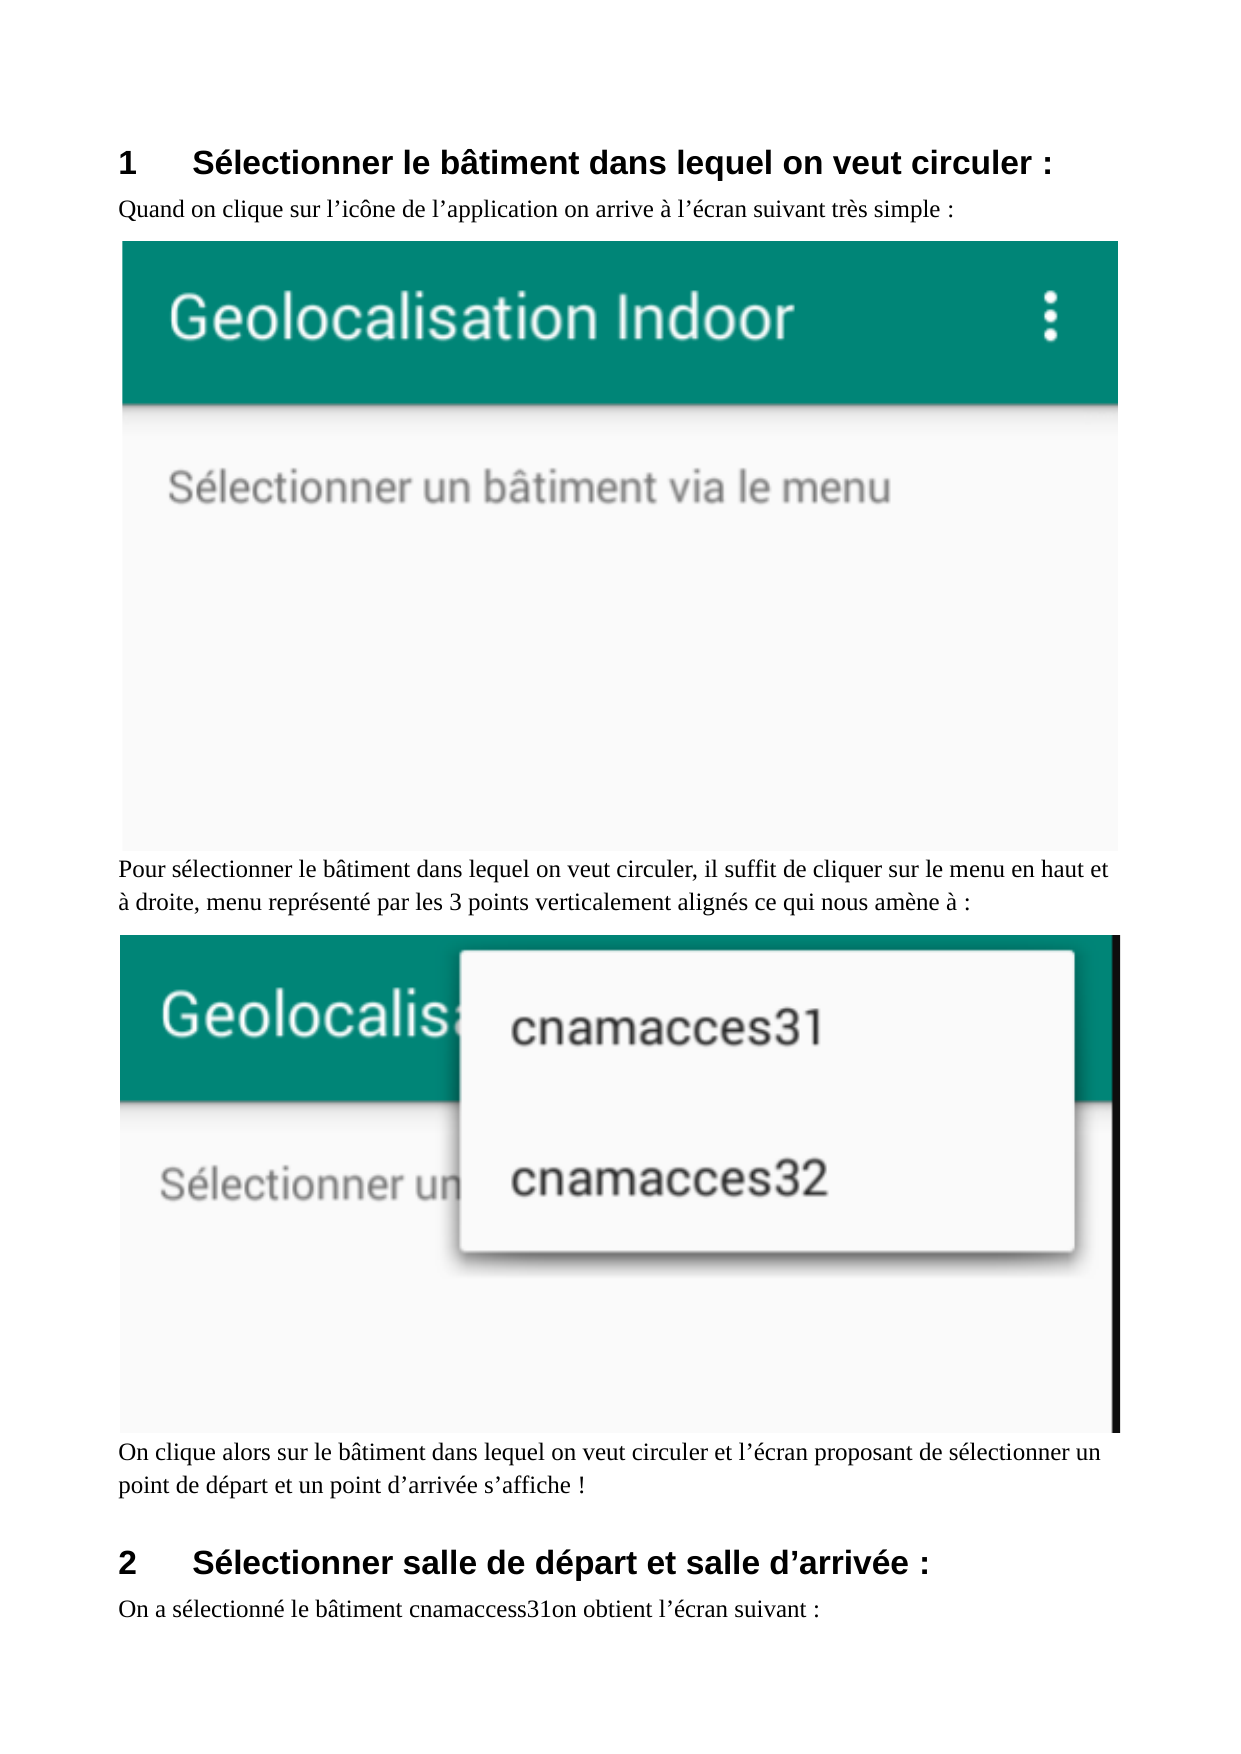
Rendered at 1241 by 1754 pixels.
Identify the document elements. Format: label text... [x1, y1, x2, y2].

subtitle Sélectionner le bâtiment dans lequel on veut circuler : [118, 143, 1122, 182]
subtitle Sélectionner salle de départ et salle d’arrivée : [118, 1543, 1122, 1581]
text Pour sélectionner le bâtiment dans lequel on veut circuler, il suffit de cliquer sur le menu en haut et à droite, menu représenté par les 3 points verticalement alignés ce qui nous amène à : [118, 242, 1122, 916]
text Quand on clique sur l’icône de l’application on arrive à l’écran suivant très simple : [118, 194, 1122, 223]
picture [120, 935, 1121, 1433]
text On clique alors sur le bâtiment dans lequel on veut circuler et l’écran proposant de sélectionner un point de départ et un point d’arrivée s’affiche ! [118, 935, 1122, 1499]
text On a sélectionné le bâtiment cnamaccess31on obtient l’écran suivant : [118, 1594, 1122, 1623]
picture [122, 241, 1118, 851]
